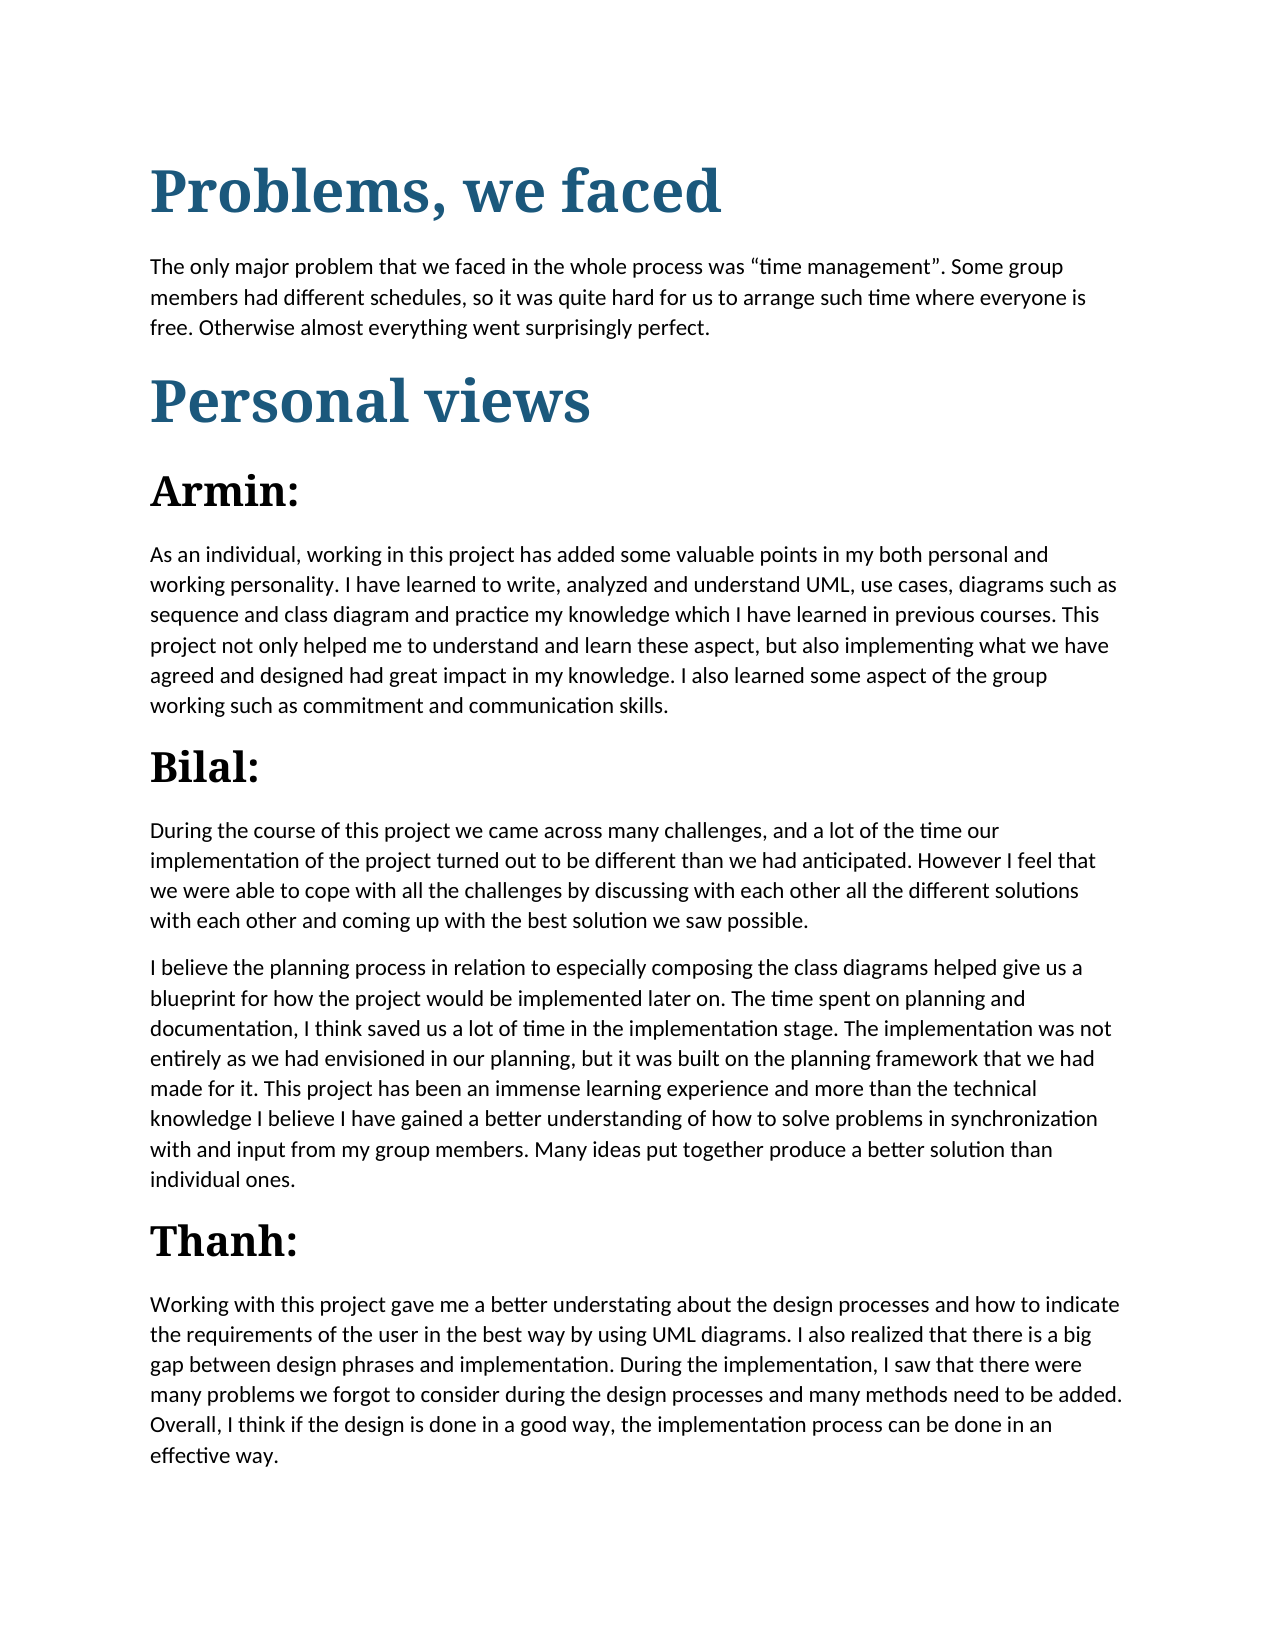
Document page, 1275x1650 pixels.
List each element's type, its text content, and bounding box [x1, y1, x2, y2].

text Bilal: [150, 738, 1125, 795]
subtitle Problems, we faced [150, 150, 1125, 229]
text During the course of this project we came across many challenges, and a lot of the time our implementation of the project turned out to be different than we had anticipated. However I feel that we were able to cope with all the challenges by discussing with each other all the different solutions with each other and coming up with the best solution we saw possible. [150, 816, 1125, 935]
text Armin: [150, 462, 1125, 519]
text The only major problem that we faced in the whole process was “time management”. Some group members had different schedules, so it was quite hard for us to arrange such time where everyone is free. Otherwise almost everything went surprisingly perfect. [150, 252, 1125, 341]
subtitle Personal views [150, 360, 1125, 439]
text I believe the planning process in relation to especially composing the class diagrams helped give us a blueprint for how the project would be implemented later on. The time spent on planning and documentation, I think saved us a lot of time in the implementation stage. The implementation was not entirely as we had envisioned in our planning, but it was built on the planning framework that we had made for it. This project has been an immense learning experience and more than the technical knowledge I believe I have gained a better understanding of how to solve problems in synchronization with and input from my group members. Many ideas put together produce a better solution than individual ones. [150, 953, 1125, 1193]
text As an individual, working in this project has added some valuable points in my both personal and working personality. I have learned to write, analyzed and understand UML, use cases, diagrams such as sequence and class diagram and practice my knowledge which I have learned in previous courses. This project not only helped me to understand and learn these aspect, but also implementing what we have agreed and designed had great impact in my knowledge. I also learned some aspect of the group working such as commitment and communication skills. [150, 540, 1125, 719]
text Working with this project gave me a better understating about the design processes and how to indicate the requirements of the user in the best way by using UML diagrams. I also realized that there is a big gap between design phrases and implementation. During the implementation, I saw that there were many problems we forgot to consider during the design processes and many methods need to be added. Overall, I think if the design is done in a good way, the implementation process can be done in an effective way. [150, 1290, 1125, 1469]
text Thanh: [150, 1212, 1125, 1269]
